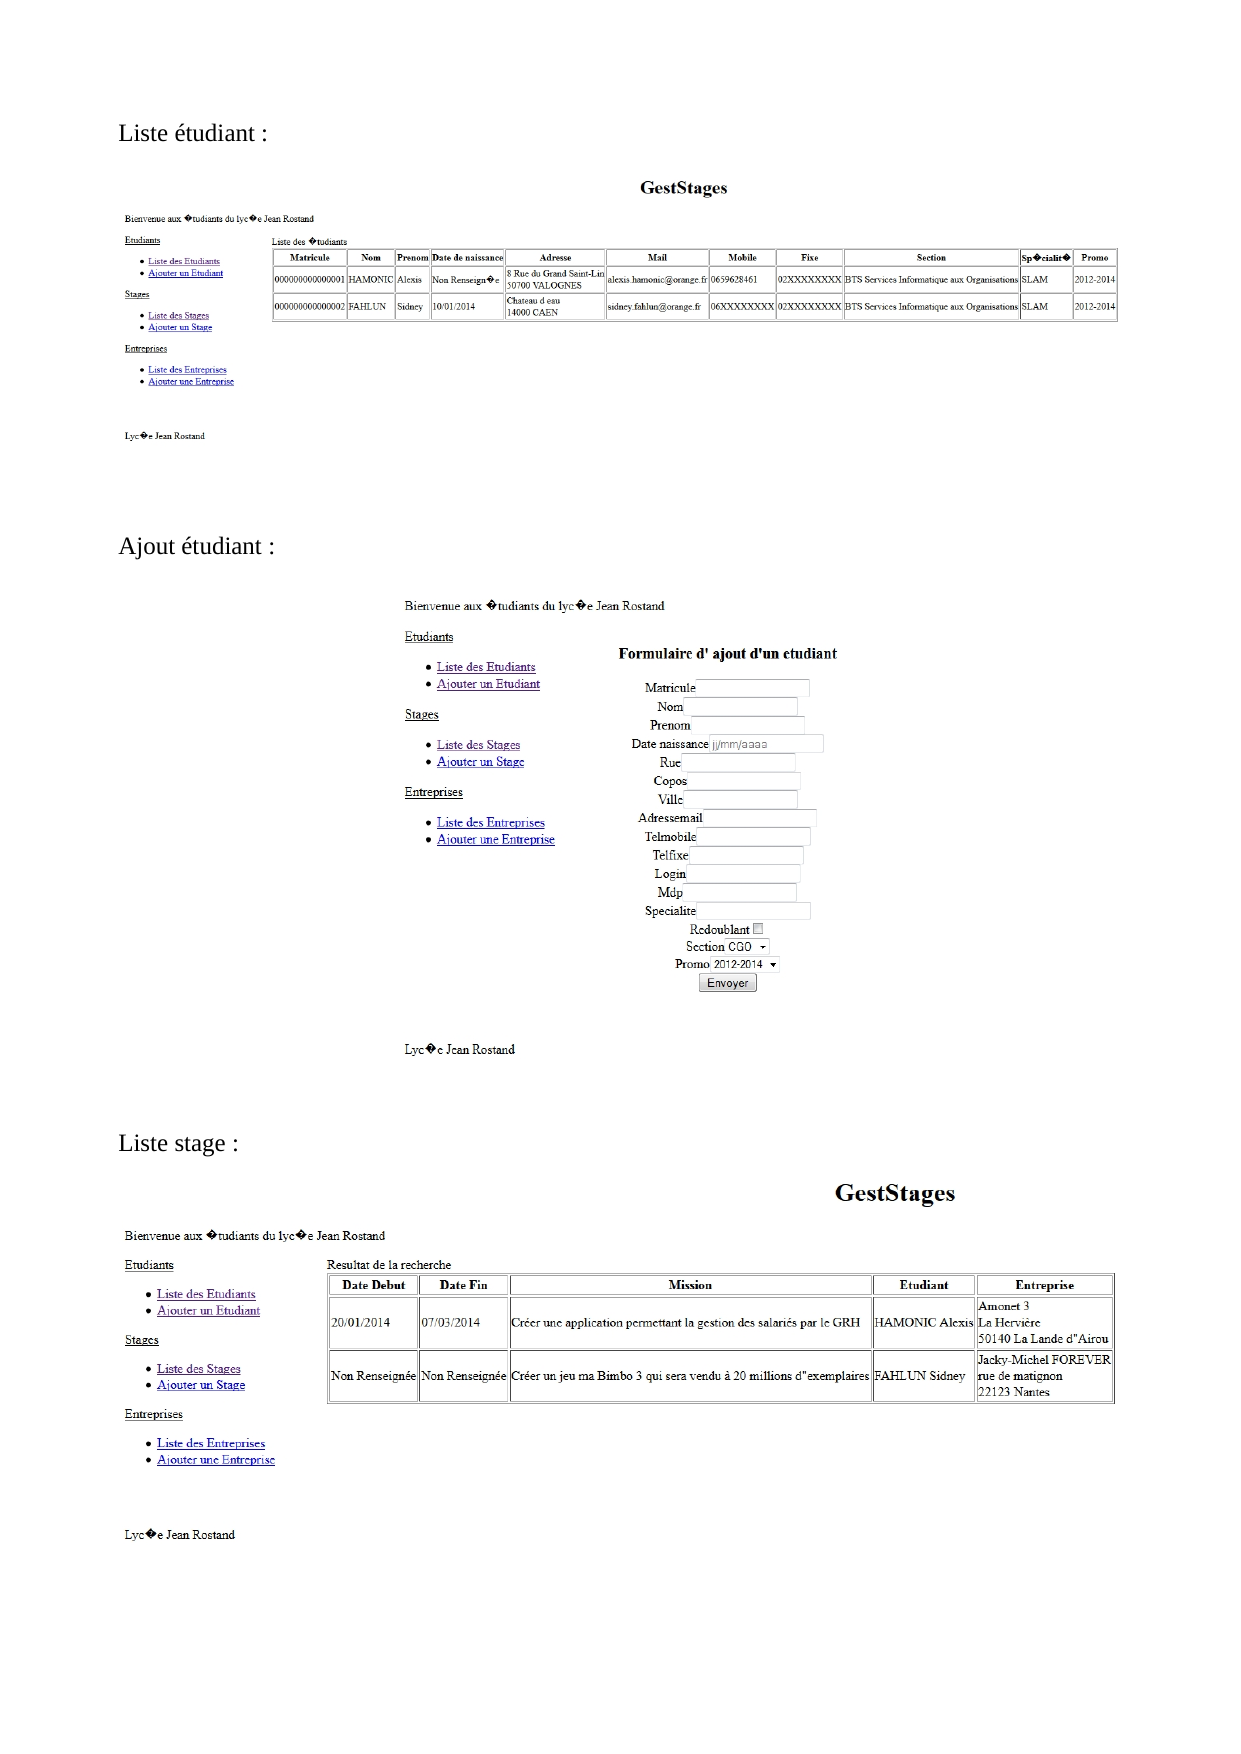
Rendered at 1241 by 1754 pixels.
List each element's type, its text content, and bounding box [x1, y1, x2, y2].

text Ajout étudiant : [118, 531, 1122, 560]
picture [118, 1169, 1122, 1566]
text Liste étudiant : [118, 118, 1122, 147]
text Liste stage : [118, 1128, 1122, 1157]
picture [120, 166, 1125, 490]
picture [398, 572, 842, 1087]
